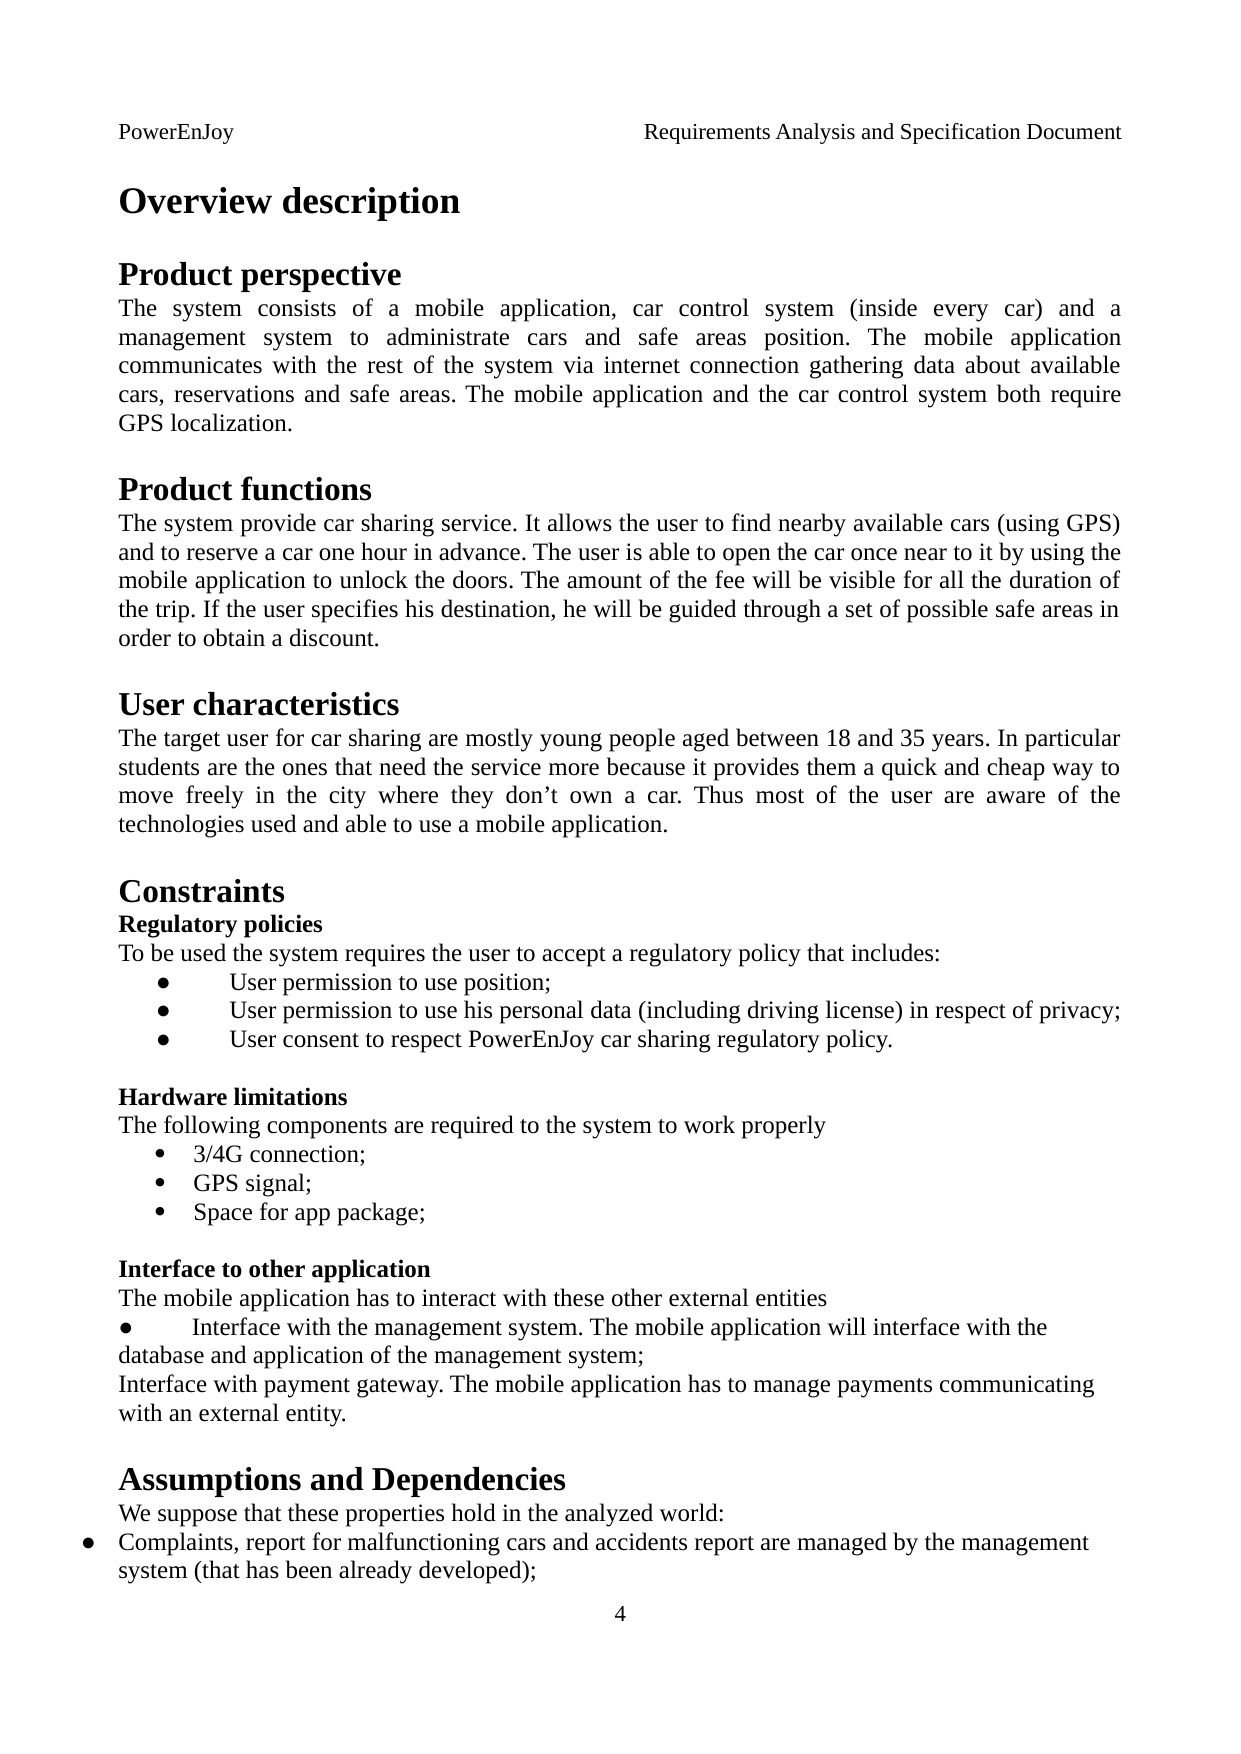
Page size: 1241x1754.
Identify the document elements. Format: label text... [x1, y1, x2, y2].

text Interface to other application [118, 1254, 1122, 1283]
text To be used the system requires the user to accept a regulatory policy that includes: [118, 938, 1122, 967]
text The system provide car sharing service. It allows the user to find nearby available cars (using GPS) and to reserve a car one hour in advance. The user is able to open the car once near to it by using the mobile application to unlock the doors. The amount of the fee will be visible for all the duration of the trip. If the user specifies his destination, he will be guided through a set of possible safe areas in order to obtain a discount. [118, 508, 1122, 652]
list 3/4G connection; [156, 1139, 1122, 1168]
text The system consists of a mobile application, car control system (inside every car) and a management system to administrate cars and safe areas position. The mobile application communicates with the rest of the system via internet connection gathering data about available cars, reservations and safe areas. The mobile application and the car control system both require GPS localization. [118, 293, 1122, 437]
subtitle Assumptions and Dependencies [118, 1459, 1122, 1498]
subtitle Product functions [118, 469, 1122, 508]
text Hardware limitations The following components are required to the system to work properly [118, 1053, 1122, 1139]
subtitle Product perspective [118, 254, 1122, 293]
text ● User consent to respect PowerEnJoy car sharing regulatory policy. [156, 1024, 1122, 1053]
subtitle User characteristics [118, 684, 1122, 723]
text ● User permission to use position; [156, 967, 1122, 995]
text ● User permission to use his personal data (including driving license) in respect of privacy; [156, 995, 1122, 1024]
subtitle Constraints [118, 871, 1122, 909]
subtitle Overview description [118, 178, 1122, 222]
text Regulatory policies [118, 909, 1122, 938]
text Interface with payment gateway. The mobile application has to manage payments communicating with an external entity. [118, 1369, 1122, 1427]
text The target user for car sharing are mostly young people aged between 18 and 35 years. In particular students are the ones that need the service more because it provides them a quick and cheap way to move freely in the city where they don’t own a car. Thus most of the user are aware of the technologies used and able to use a mobile application. [118, 723, 1122, 838]
text ● Interface with the management system. The mobile application will interface with the database and application of the management system; [118, 1312, 1122, 1369]
text The mobile application has to interact with these other external entities [118, 1283, 1122, 1312]
list Space for app package; [156, 1197, 1122, 1225]
list Complaints, report for malfunctioning cars and accidents report are managed by the management system (that has been already developed); [81, 1527, 1122, 1584]
list GPS signal; [156, 1168, 1122, 1197]
text We suppose that these properties hold in the analyzed world: [118, 1498, 1122, 1527]
